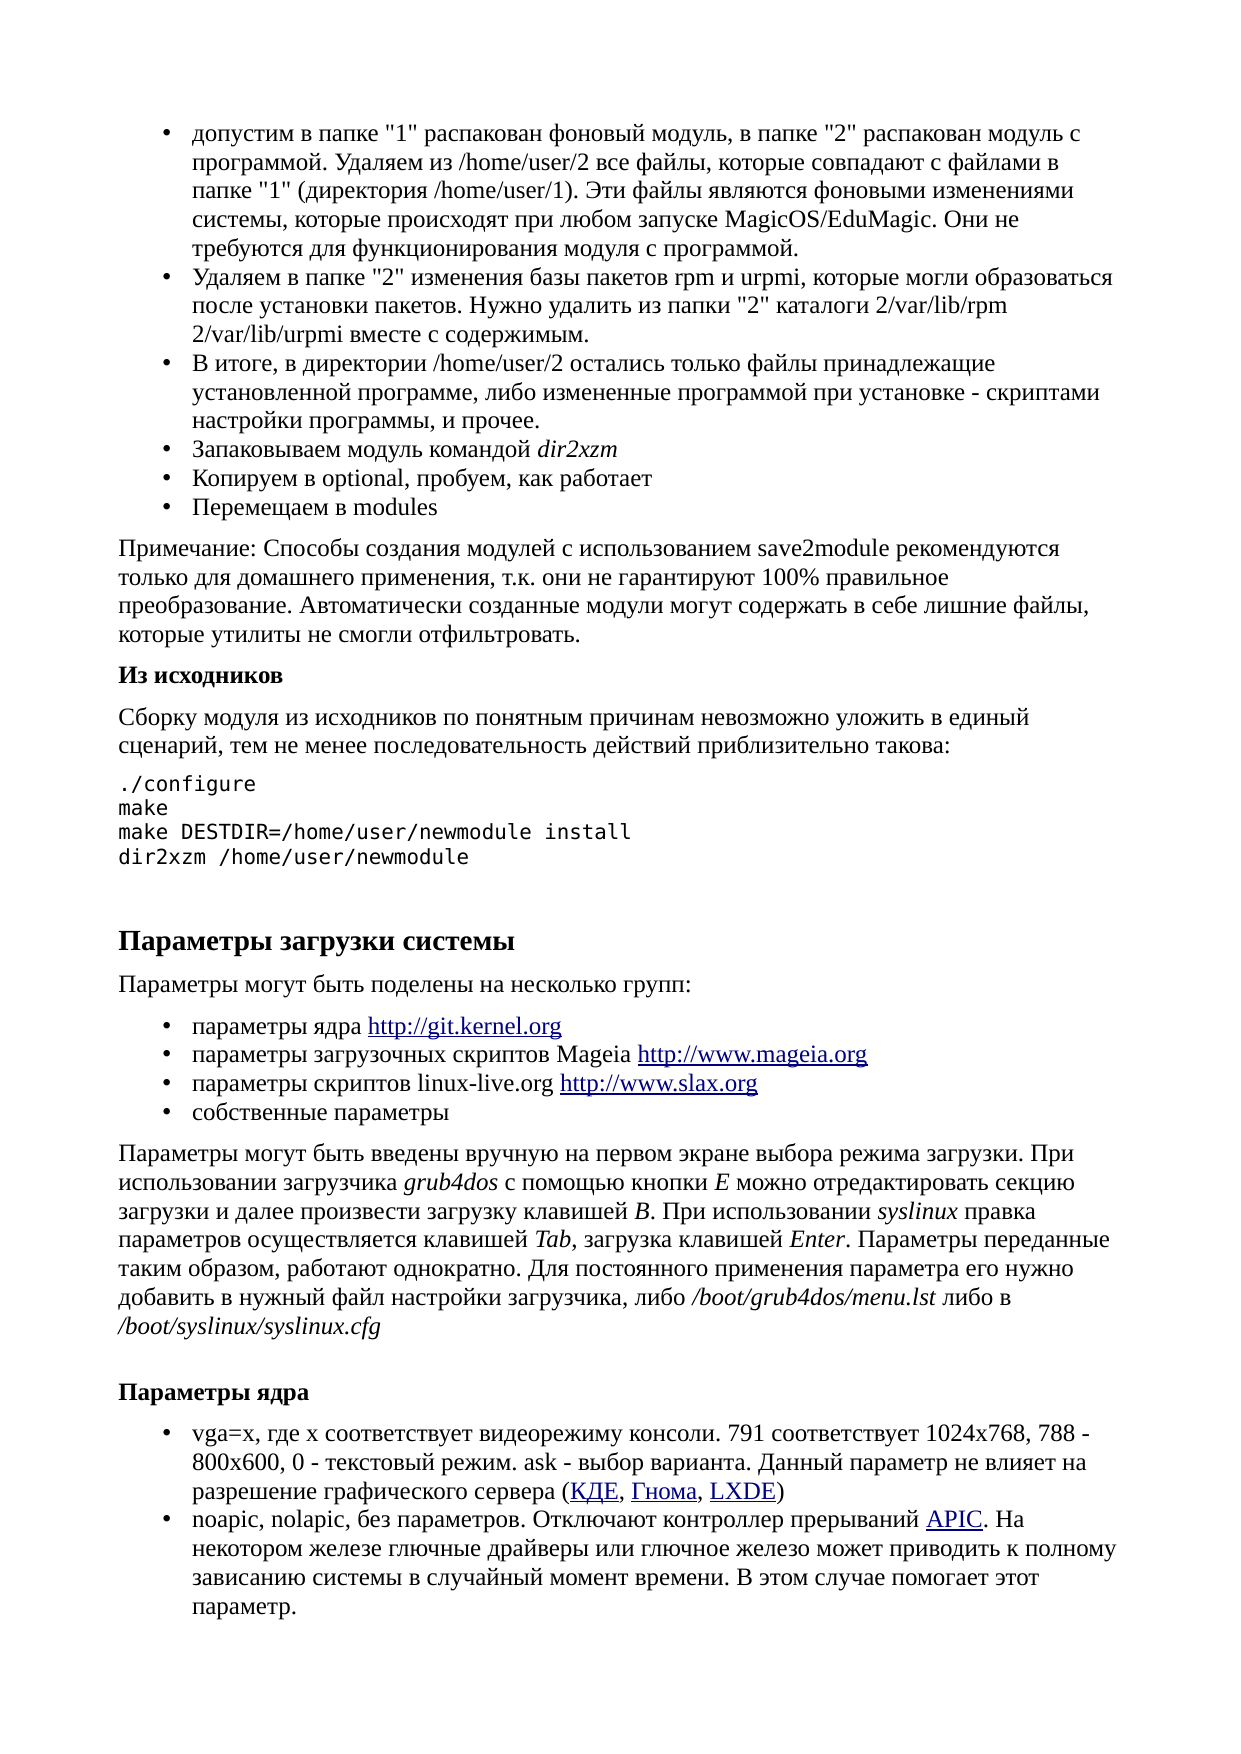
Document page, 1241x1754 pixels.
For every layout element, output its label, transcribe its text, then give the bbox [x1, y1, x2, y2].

subtitle Параметры ядра [118, 1377, 1122, 1406]
list Перемещаем в modules [162, 492, 1122, 521]
list параметры загрузочных скриптов Mageia http://www.mageia.org [162, 1039, 1122, 1068]
text Сборку модуля из исходников по понятным причинам невозможно уложить в единый сценарий, тем не менее последовательность действий приблизительно такова: [118, 702, 1122, 759]
list В итоге, в директории /home/user/2 остались только файлы принадлежащие установленной программе, либо измененные программой при установке - скриптами настройки программы, и прочее. [162, 348, 1122, 434]
text make [118, 796, 1122, 820]
subtitle Параметры загрузки системы [118, 923, 1122, 957]
text ./configure [118, 772, 1122, 796]
text dir2xzm /home/user/newmodule [118, 845, 1122, 869]
list vga=x, где x соответствует видеорежиму консоли. 791 соответствует 1024x768, 788 - 800x600, 0 - текстовый режим. ask - выбор варианта. Данный параметр не влияет на разрешение графического сервера (КДЕ, Гнома, LXDE) [162, 1418, 1122, 1504]
list параметры ядра http://git.kernel.org [162, 1011, 1122, 1039]
text Параметры могут быть поделены на несколько групп: [118, 969, 1122, 998]
list Запаковываем модуль командой dir2xzm [162, 434, 1122, 463]
list собственные параметры [162, 1097, 1122, 1126]
list Копируем в optional, пробуем, как работает [162, 463, 1122, 492]
text Параметры могут быть введены вручную на первом экране выбора режима загрузки. При использовании загрузчика grub4dos с помощью кнопки E можно отредактировать секцию загрузки и далее произвести загрузку клавишей B. При использовании syslinux правка параметров осуществляется клавишей Tab, загрузка клавишей Enter. Параметры переданные таким образом, работают однократно. Для постоянного применения параметра его нужно добавить в нужный файл настройки загрузчика, либо /boot/grub4dos/menu.lst либо в /boot/syslinux/syslinux.cfg [118, 1138, 1122, 1339]
list noapic, nolapic, без параметров. Отключают контроллер прерываний APIC. На некотором железе глючные драйверы или глючное железо может приводить к полному зависанию системы в случайный момент времени. В этом случае помогает этот параметр. [162, 1504, 1122, 1619]
text make DESTDIR=/home/user/newmodule install [118, 820, 1122, 845]
text Из исходников [118, 661, 1122, 689]
text Примечание: Способы создания модулей с использованием save2module рекомендуются только для домашнего применения, т.к. они не гарантируют 100% правильное преобразование. Автоматически созданные модули могут содержать в себе лишние файлы, которые утилиты не смогли отфильтровать. [118, 533, 1122, 648]
list Удаляем в папке "2" изменения базы пакетов rpm и urpmi, которые могли образоваться после установки пакетов. Нужно удалить из папки "2" каталоги 2/var/lib/rpm 2/var/lib/urpmi вместе с содержимым. [162, 262, 1122, 348]
list параметры скриптов linux-live.org http://www.slax.org [162, 1068, 1122, 1097]
list допустим в папке "1" распакован фоновый модуль, в папке "2" распакован модуль с программой. Удаляем из /home/user/2 все файлы, которые совпадают с файлами в папке "1" (директория /home/user/1). Эти файлы являются фоновыми изменениями системы, которые происходят при любом запуске MagicOS/EduMagic. Они не требуются для функционирования модуля с программой. [162, 118, 1122, 262]
